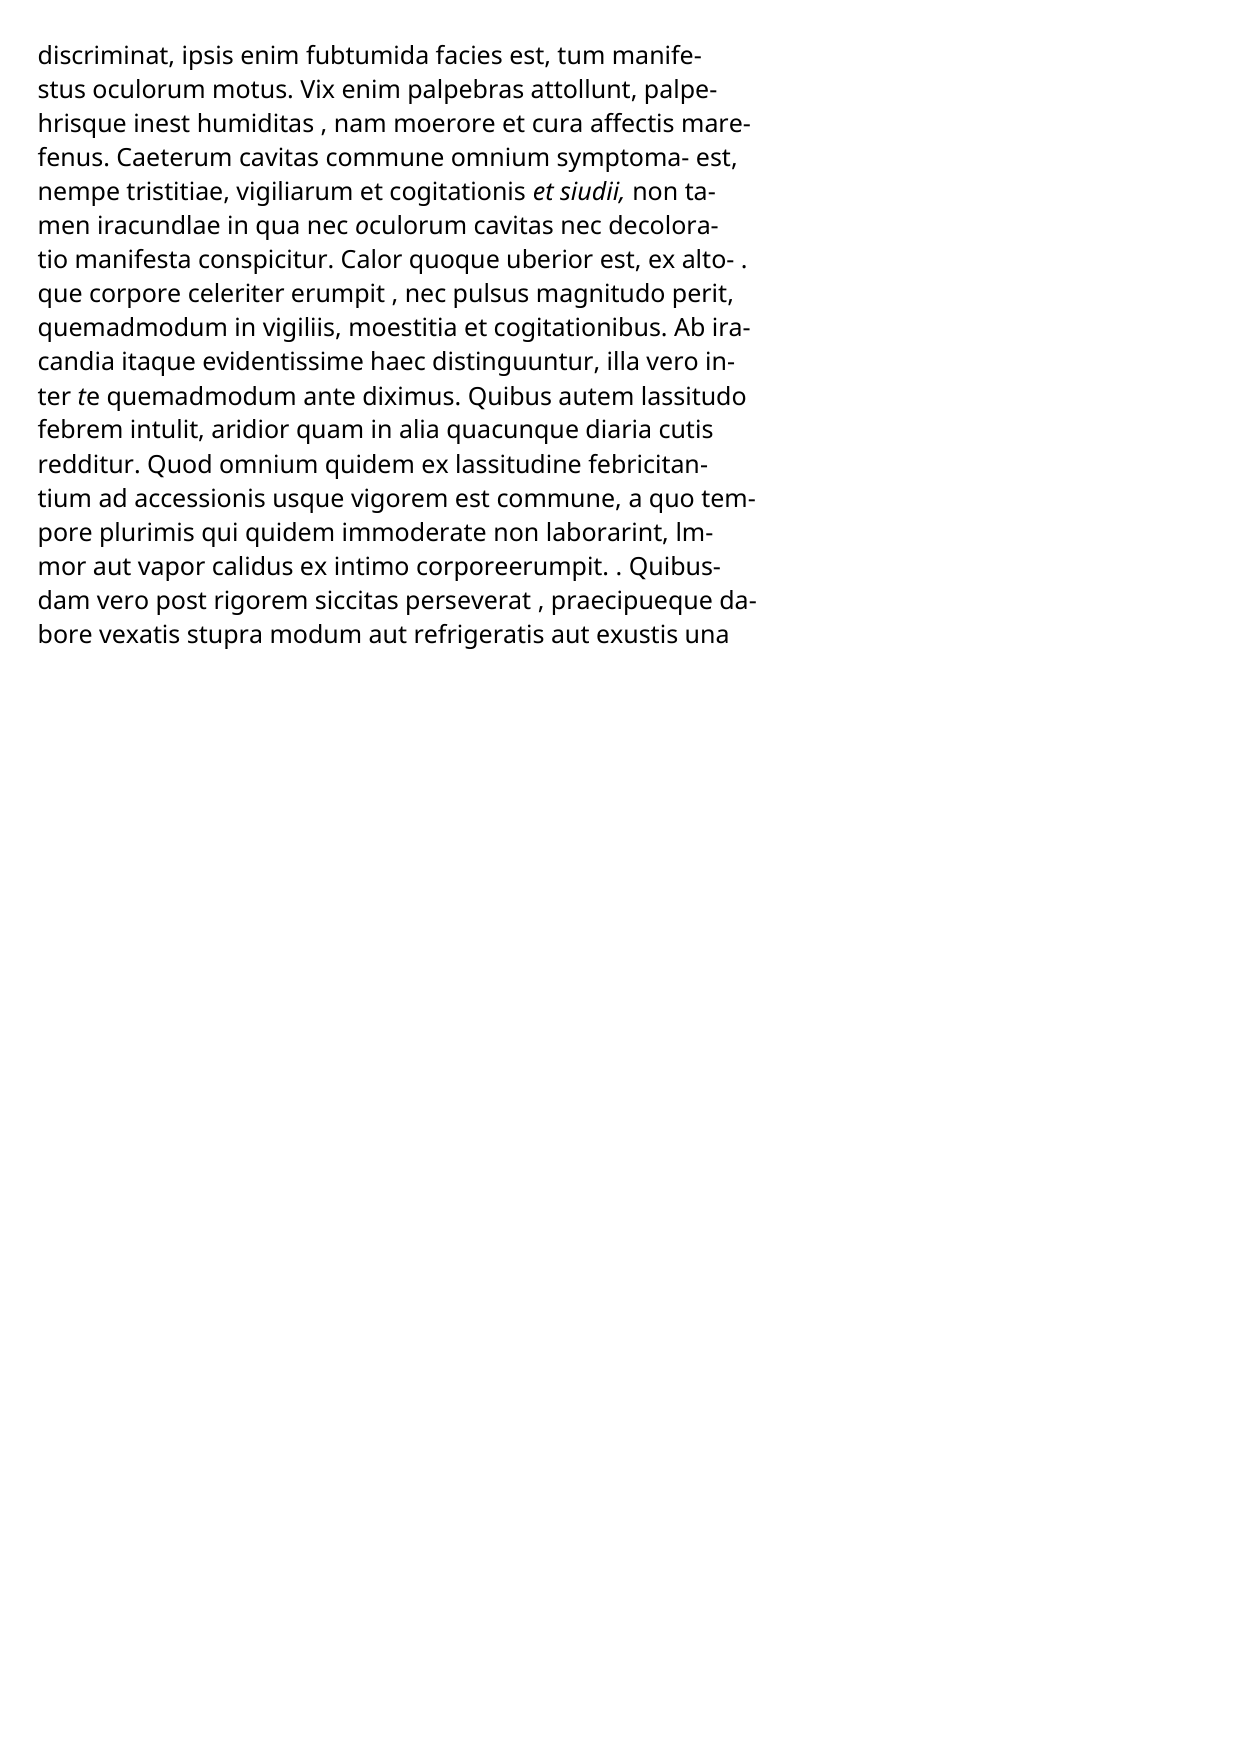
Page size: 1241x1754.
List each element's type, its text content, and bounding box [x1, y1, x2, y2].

text discriminat, ipsis enim fubtumida facies est, tum manife- stus oculorum motus. Vix enim palpebras attollunt, palpe- hrisque inest humiditas , nam moerore et cura affectis mare- fenus. Caeterum cavitas commune omnium symptoma- est, nempe tristitiae, vigiliarum et cogitationis et siudii, non ta- men iracundlae in qua nec oculorum cavitas nec decolora- tio manifesta conspicitur. Calor quoque uberior est, ex alto- . que corpore celeriter erumpit , nec pulsus magnitudo perit, quemadmodum in vigiliis, moestitia et cogitationibus. Ab ira- candia itaque evidentissime haec distinguuntur, illa vero in- ter te quemadmodum ante diximus. Quibus autem lassitudo febrem intulit, aridior quam in alia quacunque diaria cutis redditur. Quod omnium quidem ex lassitudine febricitan- tium ad accessionis usque vigorem est commune, a quo tem- pore plurimis qui quidem immoderate non laborarint, lm- mor aut vapor calidus ex intimo corporeerumpit. . Quibus- dam vero post rigorem siccitas perseverat , praecipueque da- bore vexatis stupra modum aut refrigeratis aut exustis una [37, 37, 1203, 651]
